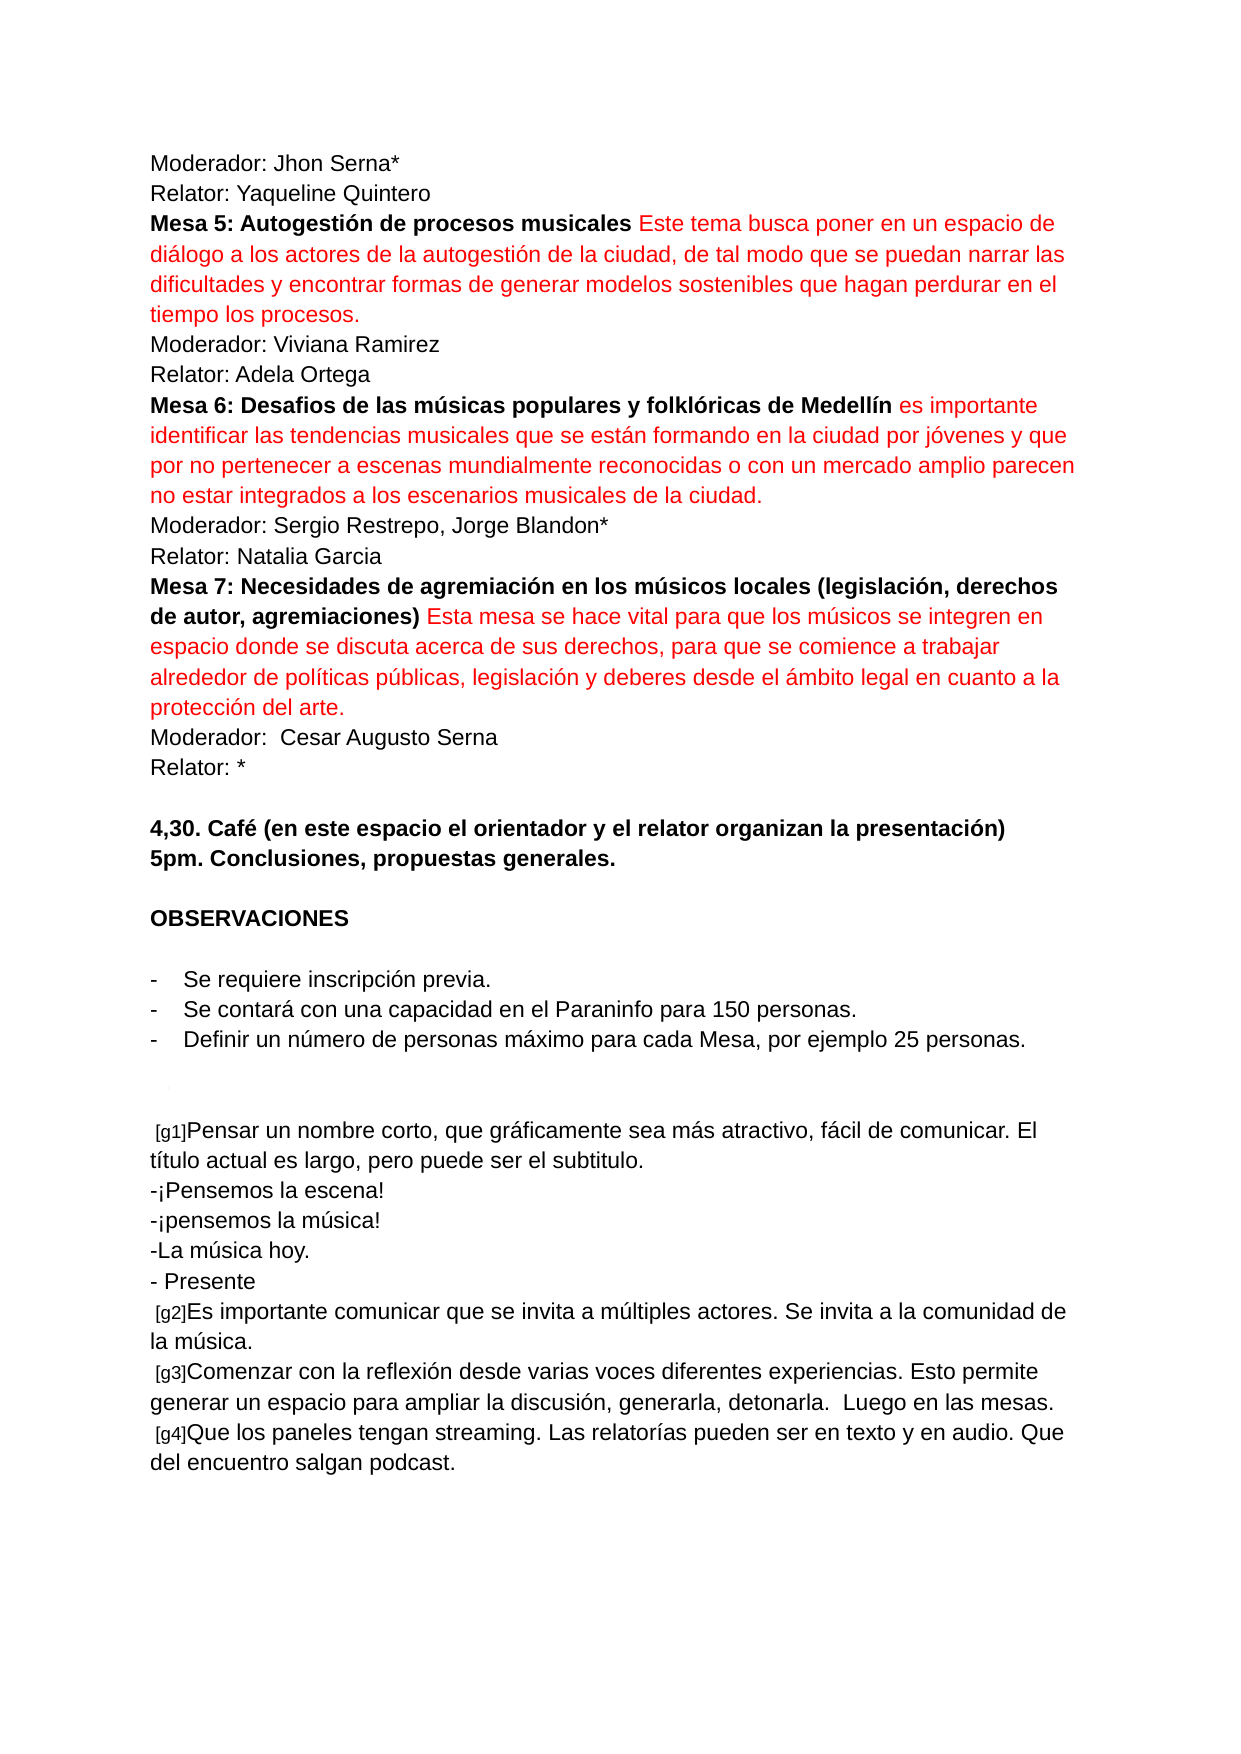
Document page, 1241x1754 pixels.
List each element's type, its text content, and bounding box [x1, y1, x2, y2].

text Mesa 6: Desafios de las músicas populares y folklóricas de Medellín es importante identificar las tendencias musicales que se están formando en la ciudad por jóvenes y que por no pertenecer a escenas mundialmente reconocidas o con un mercado amplio parecen no estar integrados a los escenarios musicales de la ciudad. [150, 392, 1090, 509]
text [g2]Es importante comunicar que se invita a múltiples actores. Se invita a la comunidad de la música. [150, 1298, 1090, 1354]
text 4,30. Café (en este espacio el orientador y el relator organizan la presentación) [150, 814, 1090, 841]
text 5pm. Conclusiones, propuestas generales. [150, 845, 1090, 871]
text -La música hoy. [150, 1237, 1090, 1264]
text Relator: Yaqueline Quintero [150, 180, 1090, 207]
text Mesa 5: Autogestión de procesos musicales Este tema busca poner en un espacio de diálogo a los actores de la autogestión de la ciudad, de tal modo que se puedan narrar las dificultades y encontrar formas de generar modelos sostenibles que hagan perdurar en el tiempo los procesos. [150, 210, 1090, 327]
text - Presente [150, 1268, 1090, 1294]
text Moderador: Jhon Serna* [150, 150, 1090, 176]
text -¡Pensemos la escena! [150, 1177, 1090, 1203]
text Moderador: Sergio Restrepo, Jorge Blandon* [150, 512, 1090, 539]
text - Se requiere inscripción previa. [150, 966, 1090, 992]
text Moderador: Viviana Ramirez [150, 331, 1090, 358]
text Moderador: Cesar Augusto Serna [150, 724, 1090, 750]
text Relator: Adela Ortega [150, 361, 1090, 388]
text [g1]Pensar un nombre corto, que gráficamente sea más atractivo, fácil de comunicar. El título actual es largo, pero puede ser el subtitulo. [150, 1117, 1090, 1173]
text - Se contará con una capacidad en el Paraninfo para 150 personas. [150, 996, 1090, 1022]
text Relator: Natalia Garcia [150, 543, 1090, 569]
text -¡pensemos la música! [150, 1207, 1090, 1234]
text OBSERVACIONES [150, 905, 1090, 932]
text Mesa 7: Necesidades de agremiación en los músicos locales (legislación, derechos de autor, agremiaciones) Esta mesa se hace vital para que los músicos se integren en espacio donde se discuta acerca de sus derechos, para que se comience a trabajar alrededor de políticas públicas, legislación y deberes desde el ámbito legal en cuanto a la protección del arte. [150, 573, 1090, 720]
text Relator: * [150, 754, 1090, 781]
text [g4]Que los paneles tengan streaming. Las relatorías pueden ser en texto y en audio. Que del encuentro salgan podcast. [150, 1419, 1090, 1475]
text - Definir un número de personas máximo para cada Mesa, por ejemplo 25 personas. [150, 1026, 1090, 1052]
text [g3]Comenzar con la reflexión desde varias voces diferentes experiencias. Esto permite generar un espacio para ampliar la discusión, generarla, detonarla. Luego en las mesas. [150, 1358, 1090, 1415]
